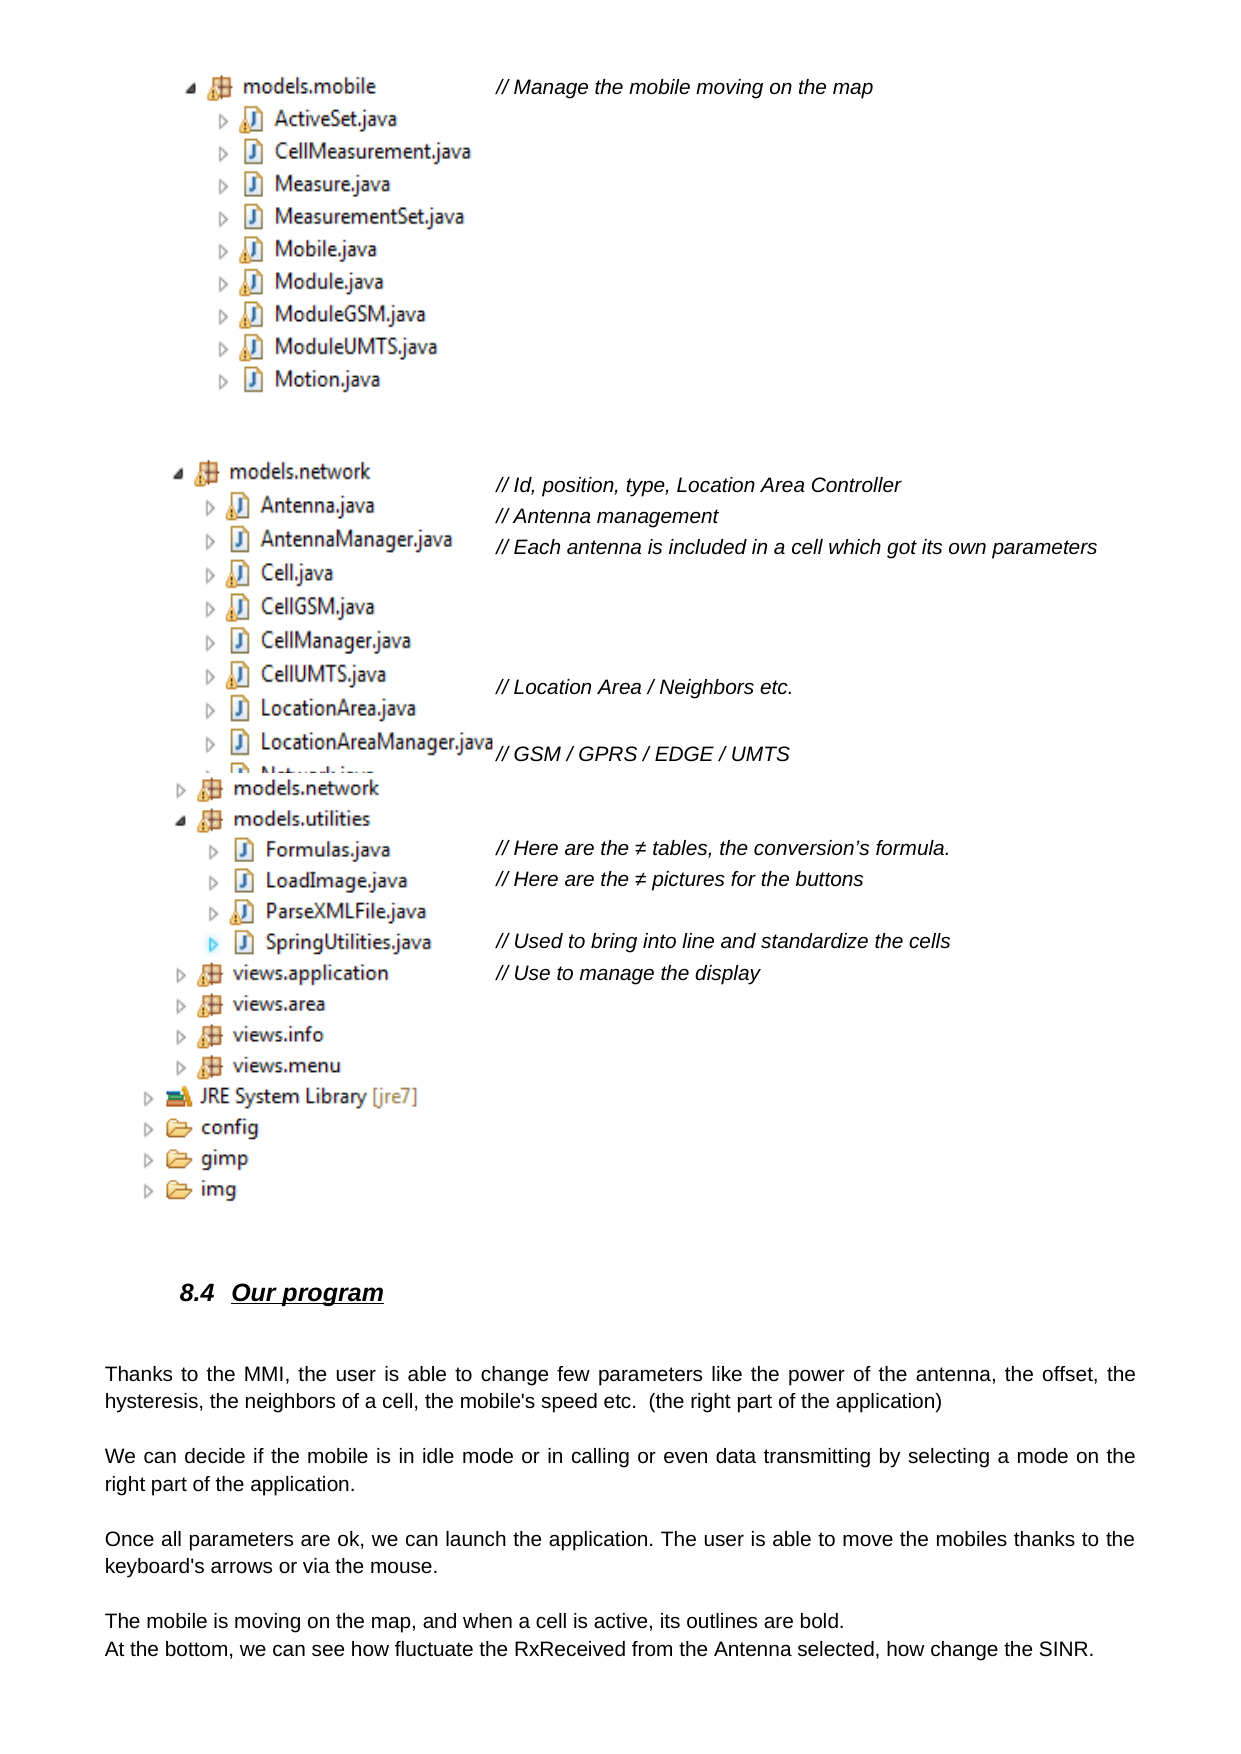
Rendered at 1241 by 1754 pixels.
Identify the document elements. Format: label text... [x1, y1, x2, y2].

table_header [101, 75, 485, 432]
text We can decide if the mobile is in idle mode or in calling or even data transmitting by selecting a mode on the right part of the application. [104, 1444, 1138, 1496]
text Once all parameters are ok, we can launch the application. The user is able to move the mobiles thanks to the keyboard's arrows or via the mouse. [104, 1527, 1138, 1578]
table_cell [101, 433, 485, 1212]
text The mobile is moving on the map, and when a cell is active, its outlines are bold. [104, 1609, 1138, 1633]
subtitle Our program [179, 1278, 1138, 1307]
text Thanks to the MMI, the user is able to change few parameters like the power of the antenna, the offset, the hysteresis, the neighbors of a cell, the mobile's speed etc. (the right part of the application) [104, 1362, 1138, 1413]
table_cell // Id, position, type, Location Area Controller // Antenna management // Each antenna is included in a cell which got its own parameters // Location Area / Neighbors etc. // GSM / GPRS / EDGE / UMTS // Here are the ≠ tables, the conversion’s formula. // Here are the ≠ pictures for the buttons // Used to bring into line and standardize the cells // Use to manage the display [485, 433, 1194, 1212]
text At the bottom, we can see how fluctuate the RxReceived from the Antenna selected, how change the SINR. [104, 1637, 1138, 1661]
table_header // Manage the mobile moving on the map [485, 75, 1194, 432]
